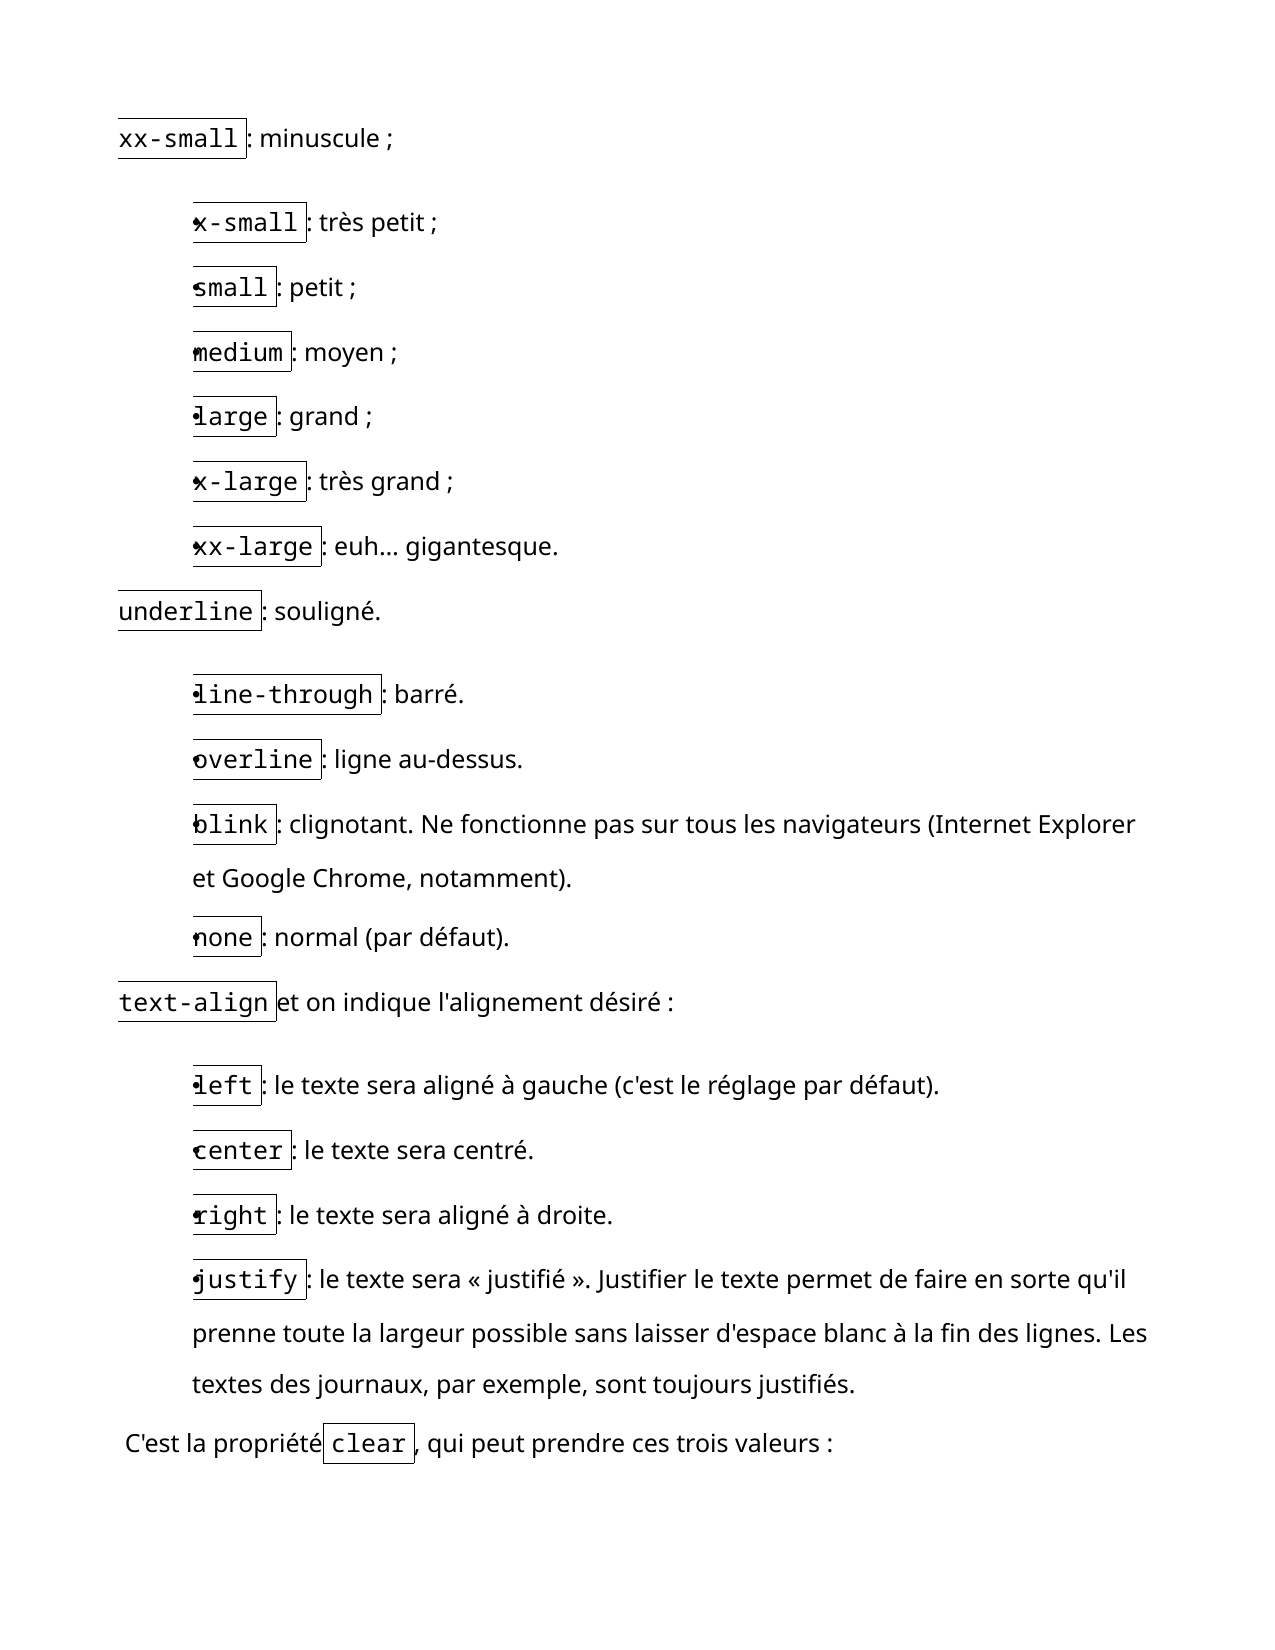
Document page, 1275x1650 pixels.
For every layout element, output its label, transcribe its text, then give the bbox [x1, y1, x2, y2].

list large: grand ; [277, 396, 1157, 436]
list overline: ligne au-dessus. [322, 739, 1157, 779]
list xx-large: euh… gigantesque. [118, 526, 321, 566]
list : barré. [382, 674, 1157, 714]
list center: le texte sera centré. [118, 1129, 291, 1169]
list xx-large: euh… gigantesque. [322, 526, 1157, 566]
list line-through [118, 674, 381, 714]
list small: petit ; [118, 266, 276, 307]
list left: le texte sera aligné à gauche (c'est le réglage par défaut). [118, 1065, 261, 1105]
list x-small: très petit ; [118, 202, 306, 242]
list x-large: très grand ; [118, 461, 306, 501]
list x-small: très petit ; [307, 202, 1157, 242]
list overline: ligne au-dessus. [118, 739, 321, 779]
text xx-small [118, 119, 246, 158]
text et on indique l'alignement désiré : [277, 981, 1157, 1021]
text : minuscule ; [247, 118, 1157, 158]
list right: le texte sera aligné à droite. [277, 1194, 1157, 1234]
list x-large: très grand ; [307, 461, 1157, 501]
list medium: moyen ; [118, 331, 291, 371]
text , qui peut prendre ces trois valeurs : [415, 1423, 1157, 1463]
list none: normal (par défaut). [262, 916, 1157, 956]
list medium: moyen ; [292, 331, 1157, 371]
list large: grand ; [118, 396, 276, 436]
list left: le texte sera aligné à gauche (c'est le réglage par défaut). [262, 1065, 1157, 1105]
text underline [118, 591, 261, 630]
text clear [324, 1424, 414, 1463]
list blink: clignotant. Ne fonctionne pas sur tous les navigateurs (Internet Explorer et Google Chrome, notamment). [118, 803, 1157, 895]
list justify: le texte sera « justifié ». Justifier le texte permet de faire en sorte qu'il prenne toute la largeur possible sans laisser d'espace blanc à la fin des lignes. Les textes des journaux, par exemple, sont toujours justifiés. [118, 1259, 1157, 1401]
list none: normal (par défaut). [118, 916, 261, 956]
list small: petit ; [277, 266, 1157, 307]
list center: le texte sera centré. [292, 1129, 1157, 1169]
text C'est la propriété [118, 1423, 323, 1463]
text text-align [118, 982, 276, 1021]
list right: le texte sera aligné à droite. [118, 1194, 276, 1234]
text : souligné. [262, 590, 1157, 631]
